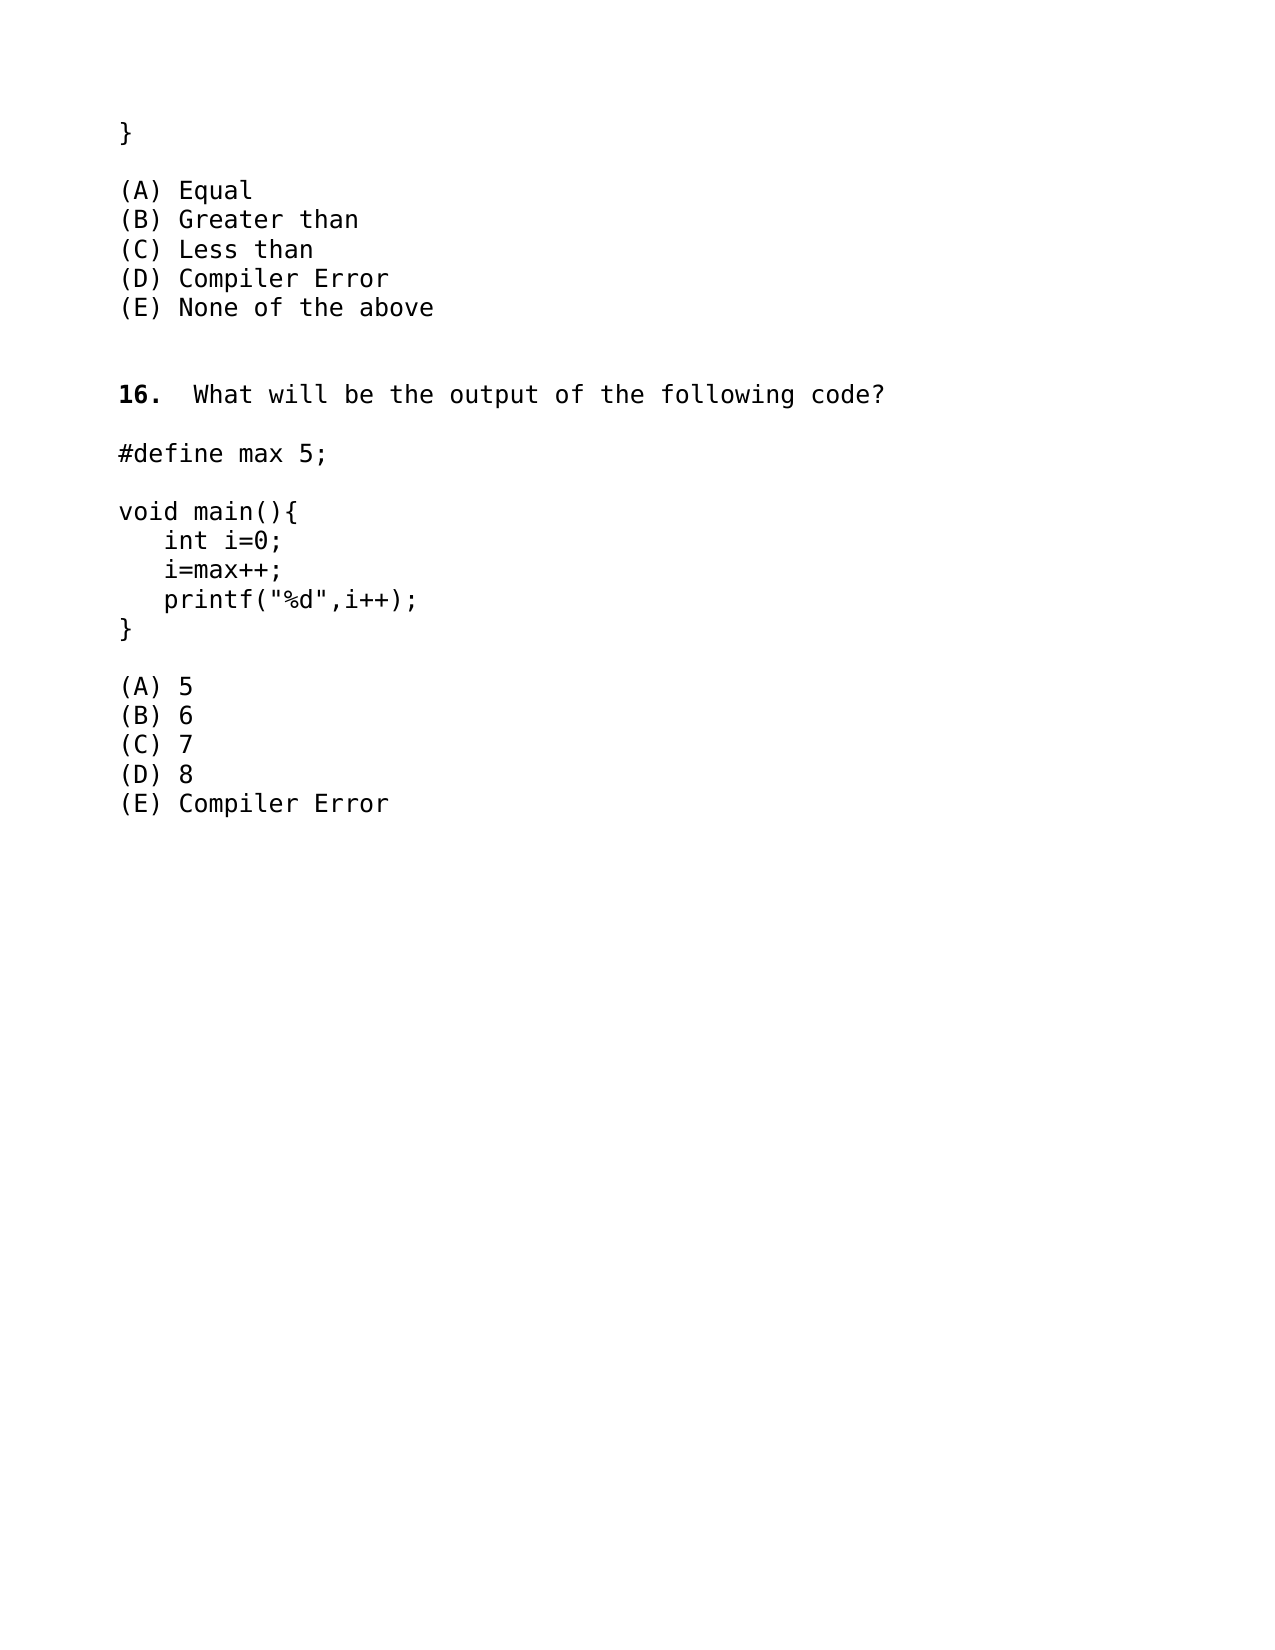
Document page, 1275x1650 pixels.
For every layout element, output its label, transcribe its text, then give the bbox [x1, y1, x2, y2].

text i=max++; [118, 556, 1157, 585]
text #define max 5; [118, 439, 1157, 468]
text } [118, 118, 1157, 147]
text (C) Less than [118, 235, 1157, 264]
text (D) 8 [118, 760, 1157, 789]
text void main(){ [118, 497, 1157, 526]
text (C) 7 [118, 731, 1157, 760]
text (E) Compiler Error [118, 789, 1157, 818]
text (D) Compiler Error [118, 264, 1157, 293]
text (B) 6 [118, 701, 1157, 731]
text (E) None of the above [118, 293, 1157, 322]
text (A) 5 [118, 672, 1157, 701]
text int i=0; [118, 526, 1157, 556]
text } [118, 614, 1157, 643]
text (A) Equal [118, 176, 1157, 206]
text (B) Greater than [118, 206, 1157, 235]
text printf("%d",i++); [118, 585, 1157, 614]
text 16. What will be the output of the following code? [118, 381, 1157, 410]
